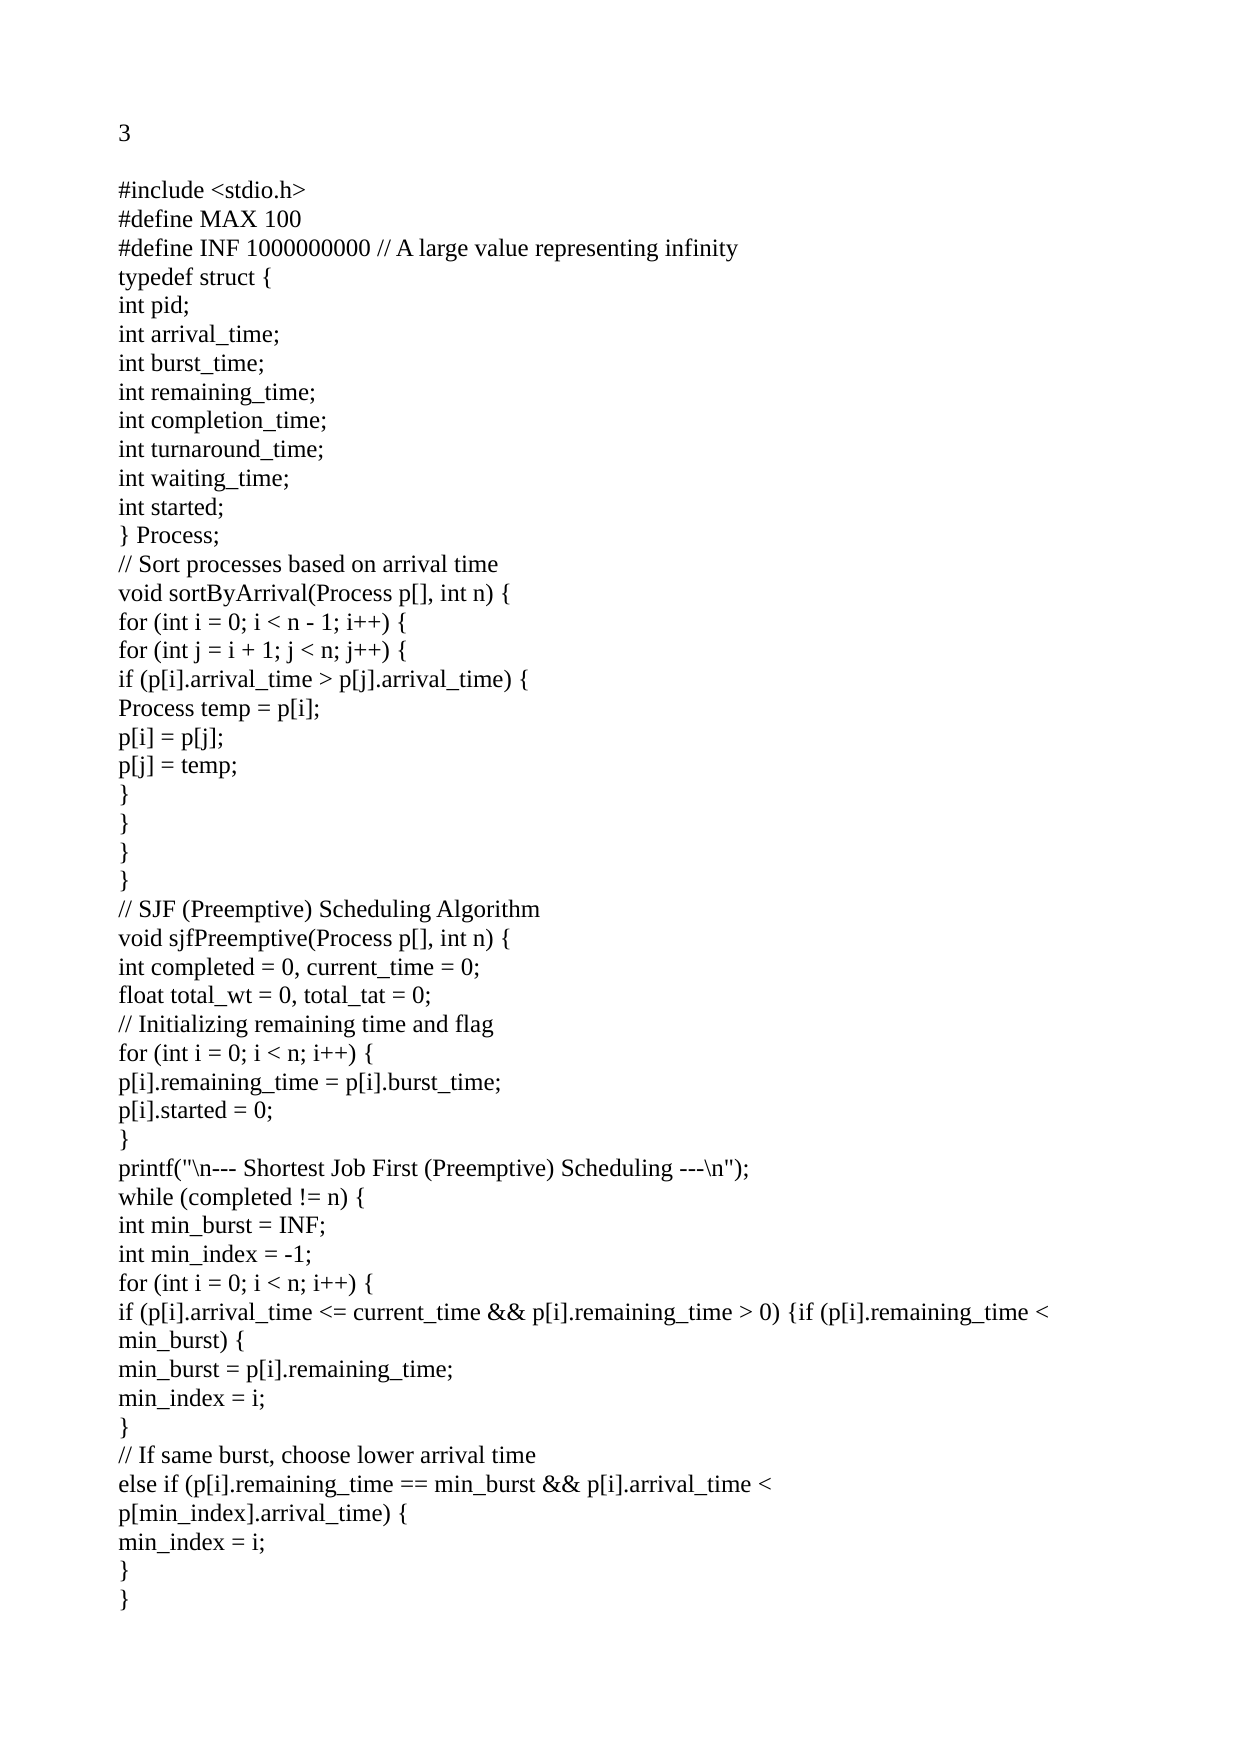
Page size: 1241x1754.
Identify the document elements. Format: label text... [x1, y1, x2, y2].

text p[i].remaining_time = p[i].burst_time; [118, 1067, 1122, 1096]
text #define INF 1000000000 // A large value representing infinity [118, 233, 1122, 262]
text printf("\n--- Shortest Job First (Preemptive) Scheduling ---\n"); [118, 1153, 1122, 1182]
text 3 [118, 118, 1122, 147]
text #define MAX 100 [118, 204, 1122, 233]
text } Process; [118, 521, 1122, 549]
text int pid; [118, 291, 1122, 319]
text int remaining_time; [118, 377, 1122, 406]
text else if (p[i].remaining_time == min_burst && p[i].arrival_time < [118, 1469, 1122, 1498]
text int completion_time; [118, 406, 1122, 434]
text int started; [118, 492, 1122, 521]
text typedef struct { [118, 262, 1122, 291]
text min_index = i; [118, 1527, 1122, 1556]
text } [118, 837, 1122, 866]
text min_index = i; [118, 1383, 1122, 1412]
text int min_index = -1; [118, 1239, 1122, 1268]
text } [118, 808, 1122, 837]
text p[i].started = 0; [118, 1096, 1122, 1124]
text } [118, 1556, 1122, 1584]
text // If same burst, choose lower arrival time [118, 1441, 1122, 1469]
text p[min_index].arrival_time) { [118, 1498, 1122, 1527]
text if (p[i].arrival_time <= current_time && p[i].remaining_time > 0) {if (p[i].remaining_time < min_burst) { [118, 1297, 1122, 1354]
text } [118, 779, 1122, 808]
text } [118, 1124, 1122, 1153]
text int turnaround_time; [118, 434, 1122, 463]
text if (p[i].arrival_time > p[j].arrival_time) { [118, 664, 1122, 693]
text min_burst = p[i].remaining_time; [118, 1354, 1122, 1383]
text // Initializing remaining time and flag [118, 1009, 1122, 1038]
text for (int i = 0; i < n; i++) { [118, 1038, 1122, 1067]
text } [118, 1584, 1122, 1613]
text for (int i = 0; i < n - 1; i++) { [118, 607, 1122, 636]
text p[j] = temp; [118, 751, 1122, 779]
text float total_wt = 0, total_tat = 0; [118, 981, 1122, 1009]
text // Sort processes based on arrival time [118, 549, 1122, 578]
text void sortByArrival(Process p[], int n) { [118, 578, 1122, 607]
text while (completed != n) { [118, 1182, 1122, 1211]
text Process temp = p[i]; [118, 693, 1122, 722]
text int waiting_time; [118, 463, 1122, 492]
text int min_burst = INF; [118, 1211, 1122, 1239]
text p[i] = p[j]; [118, 722, 1122, 751]
text } [118, 1412, 1122, 1441]
text // SJF (Preemptive) Scheduling Algorithm [118, 894, 1122, 923]
text #include <stdio.h> [118, 176, 1122, 204]
text for (int j = i + 1; j < n; j++) { [118, 636, 1122, 664]
text for (int i = 0; i < n; i++) { [118, 1268, 1122, 1297]
text int arrival_time; [118, 319, 1122, 348]
text int burst_time; [118, 348, 1122, 377]
text void sjfPreemptive(Process p[], int n) { [118, 923, 1122, 952]
text int completed = 0, current_time = 0; [118, 952, 1122, 981]
text } [118, 866, 1122, 894]
